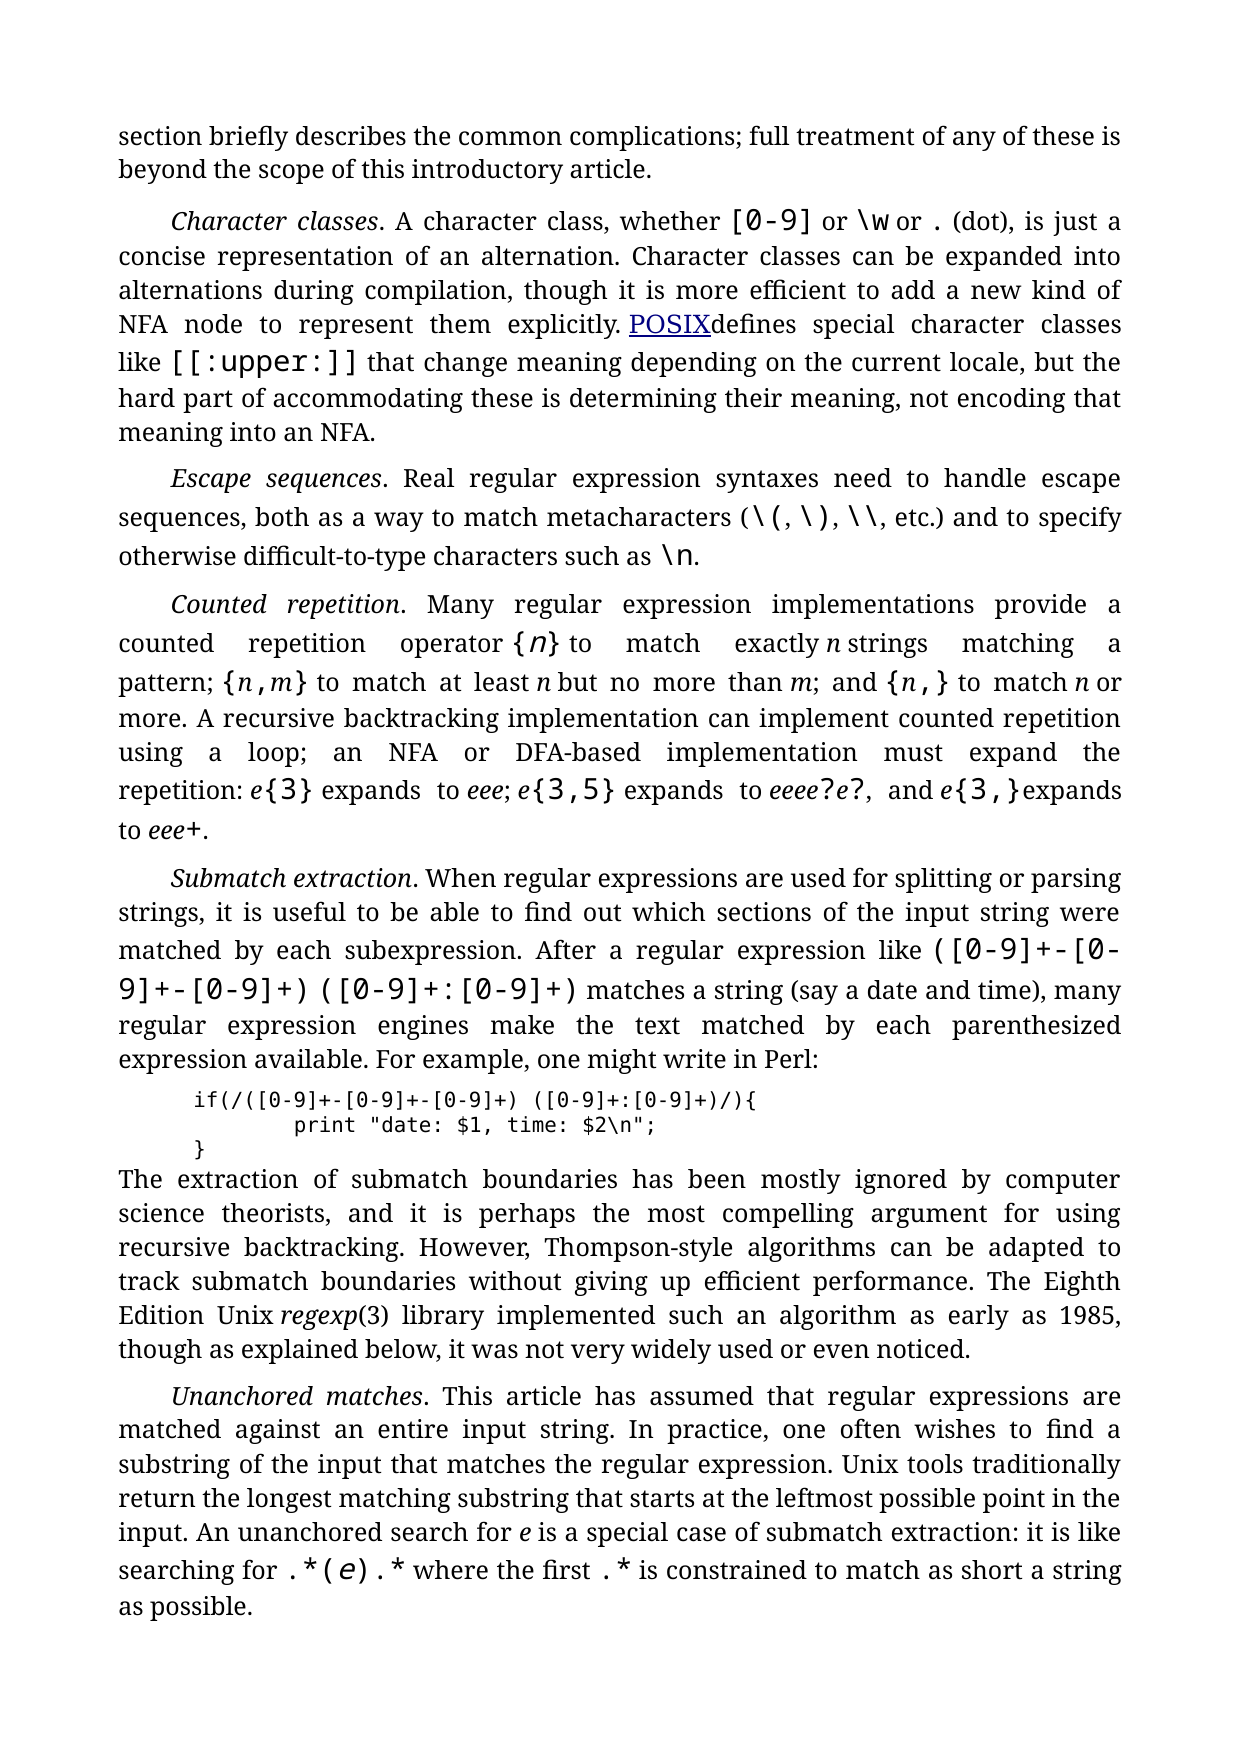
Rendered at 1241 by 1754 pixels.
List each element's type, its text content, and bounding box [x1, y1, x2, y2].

text Counted repetition. Many regular expression implementations provide a counted repetition operator {n} to match exactly n strings matching a pattern; {n,m} to match at least n but no more than m; and {n,} to match n or more. A recursive backtracking implementation can implement counted repetition using a loop; an NFA or DFA-based implementation must expand the repetition: e{3} expands to eee; e{3,5} expands to eeee?e?, and e{3,}expands to eee+. [118, 587, 1122, 848]
text section briefly describes the common complications; full treatment of any of these is beyond the scope of this introductory article. [118, 118, 1122, 186]
text if(/([0-9]+-[0-9]+-[0-9]+) ([0-9]+:[0-9]+)/){ [193, 1088, 1047, 1113]
text The extraction of submatch boundaries has been mostly ignored by computer science theorists, and it is perhaps the most compelling argument for using recursive backtracking. However, Thompson-style algorithms can be adapted to track submatch boundaries without giving up efficient performance. The Eighth Edition Unix regexp(3) library implemented such an algorithm as early as 1985, though as explained below, it was not very widely used or even noticed. [118, 1161, 1122, 1366]
text Submatch extraction. When regular expressions are used for splitting or parsing strings, it is useful to be able to find out which sections of the input string were matched by each subexpression. After a regular expression like ([0-9]+-[0-9]+-[0-9]+) ([0-9]+:[0-9]+) matches a string (say a date and time), many regular expression engines make the text matched by each parenthesized expression available. For example, one might write in Perl: [118, 860, 1122, 1076]
text Escape sequences. Real regular expression syntaxes need to handle escape sequences, both as a way to match metacharacters (\(, \), \\, etc.) and to specify otherwise difficult-to-type characters such as \n. [118, 461, 1122, 574]
text Unanchored matches. This article has assumed that regular expressions are matched against an entire input string. In practice, one often wishes to find a substring of the input that matches the regular expression. Unix tools traditionally return the longest matching substring that starts at the leftmost possible point in the input. An unanchored search for e is a special case of submatch extraction: it is like searching for .*(e).* where the first .* is constrained to match as short a string as possible. [118, 1378, 1122, 1622]
text } [193, 1137, 1047, 1161]
text print "date: $1, time: $2\n"; [193, 1113, 1047, 1137]
text Character classes. A character class, whether [0-9] or \w or . (dot), is just a concise representation of an alternation. Character classes can be expanded into alternations during compilation, though it is more efficient to add a new kind of NFA node to represent them explicitly. POSIXdefines special character classes like [[:upper:]] that change meaning depending on the current locale, but the hard part of accommodating these is determining their meaning, not encoding that meaning into an NFA. [118, 199, 1122, 448]
